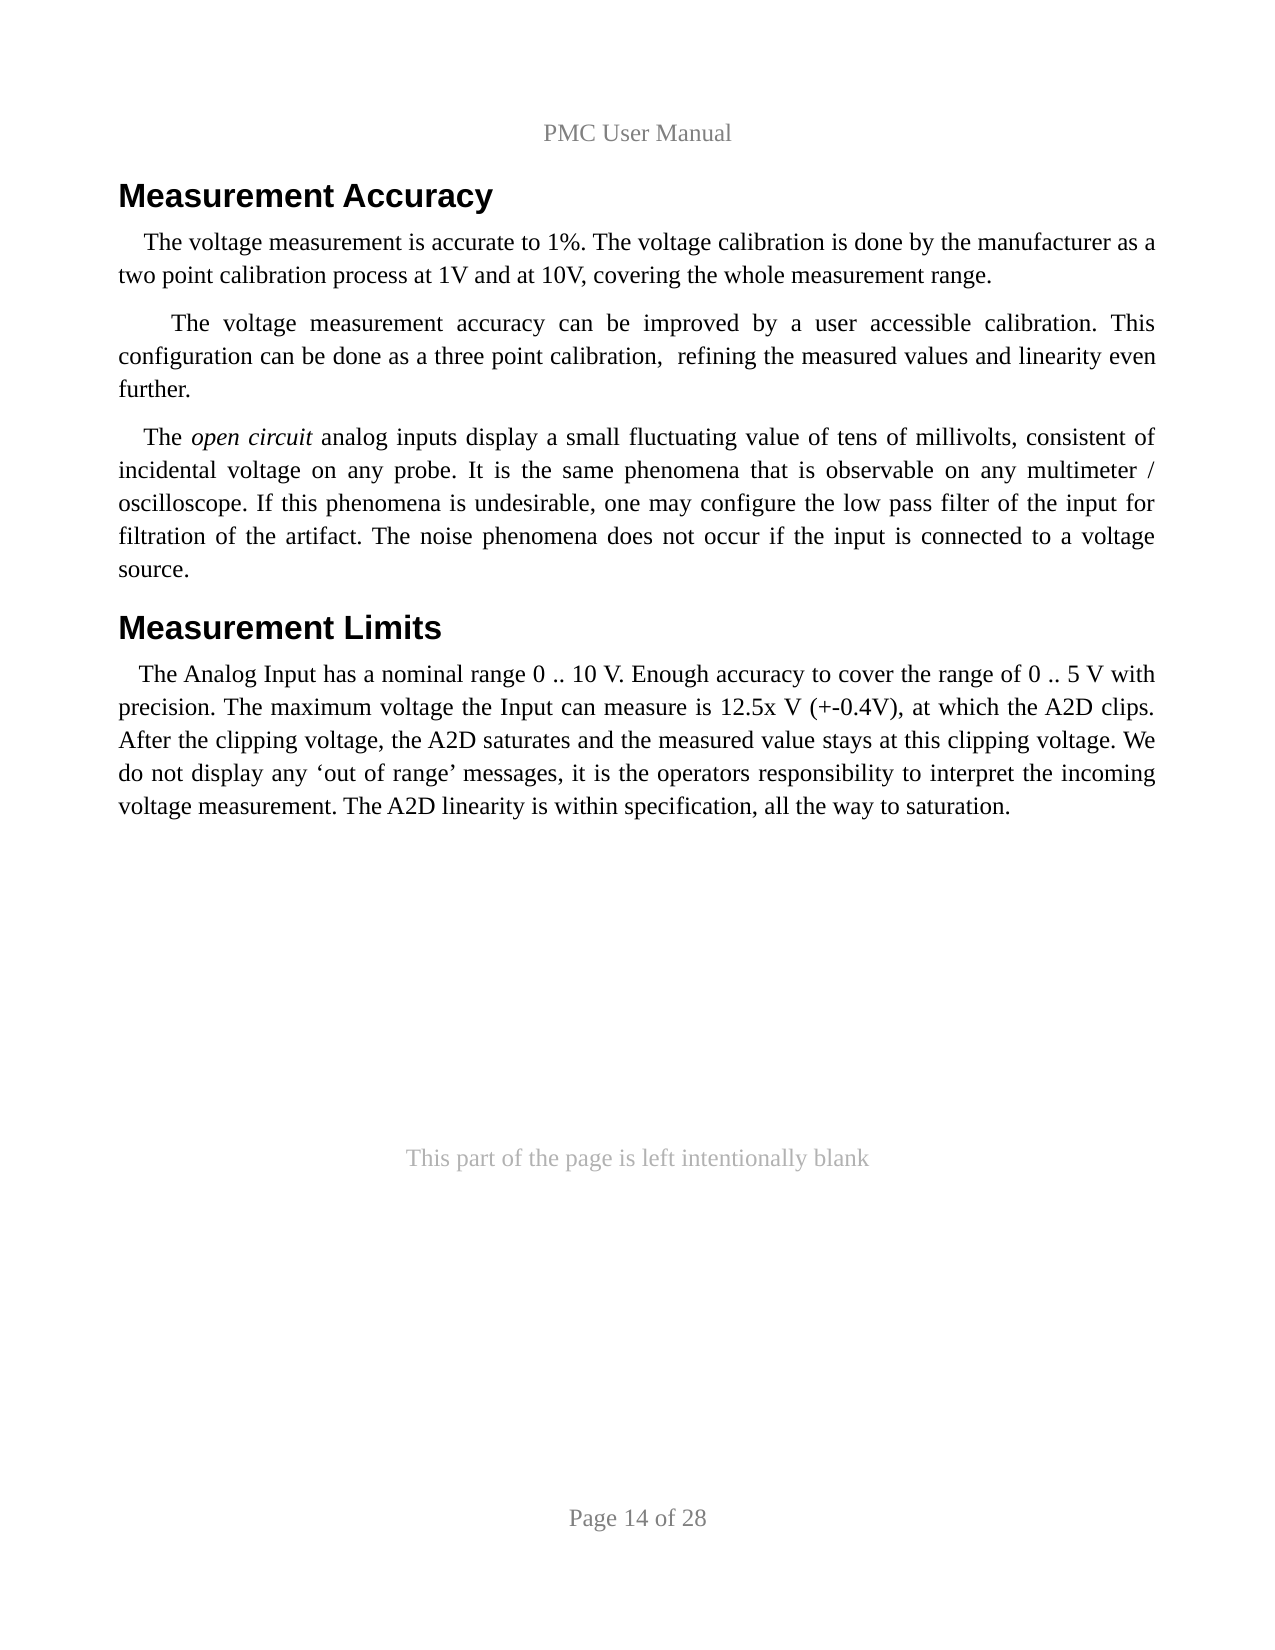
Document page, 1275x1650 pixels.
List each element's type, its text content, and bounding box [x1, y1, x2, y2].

text The Analog Input has a nominal range 0 .. 10 V. Enough accuracy to cover the range of 0 .. 5 V with precision. The maximum voltage the Input can measure is 12.5x V (+-0.4V), at which the A2D clips. After the clipping voltage, the A2D saturates and the measured value stays at this clipping voltage. We do not display any ‘out of range’ messages, it is the operators responsibility to interpret the incoming voltage measurement. The A2D linearity is within specification, all the way to saturation. [118, 659, 1157, 820]
text The voltage measurement is accurate to 1%. The voltage calibration is done by the manufacturer as a two point calibration process at 1V and at 10V, covering the whole measurement range. [118, 227, 1157, 289]
subtitle Measurement Limits [118, 608, 1157, 646]
subtitle This part of the page is left intentionally blank [118, 1143, 1157, 1172]
subtitle Measurement Accuracy [118, 176, 1157, 215]
text The open circuit analog inputs display a small fluctuating value of tens of millivolts, consistent of incidental voltage on any probe. It is the same phenomena that is observable on any multimeter / oscilloscope. If this phenomena is undesirable, one may configure the low pass filter of the input for filtration of the artifact. The noise phenomena does not occur if the input is connected to a voltage source. [118, 422, 1157, 583]
text The voltage measurement accuracy can be improved by a user accessible calibration. This configuration can be done as a three point calibration, refining the measured values and linearity even further. [118, 308, 1157, 403]
